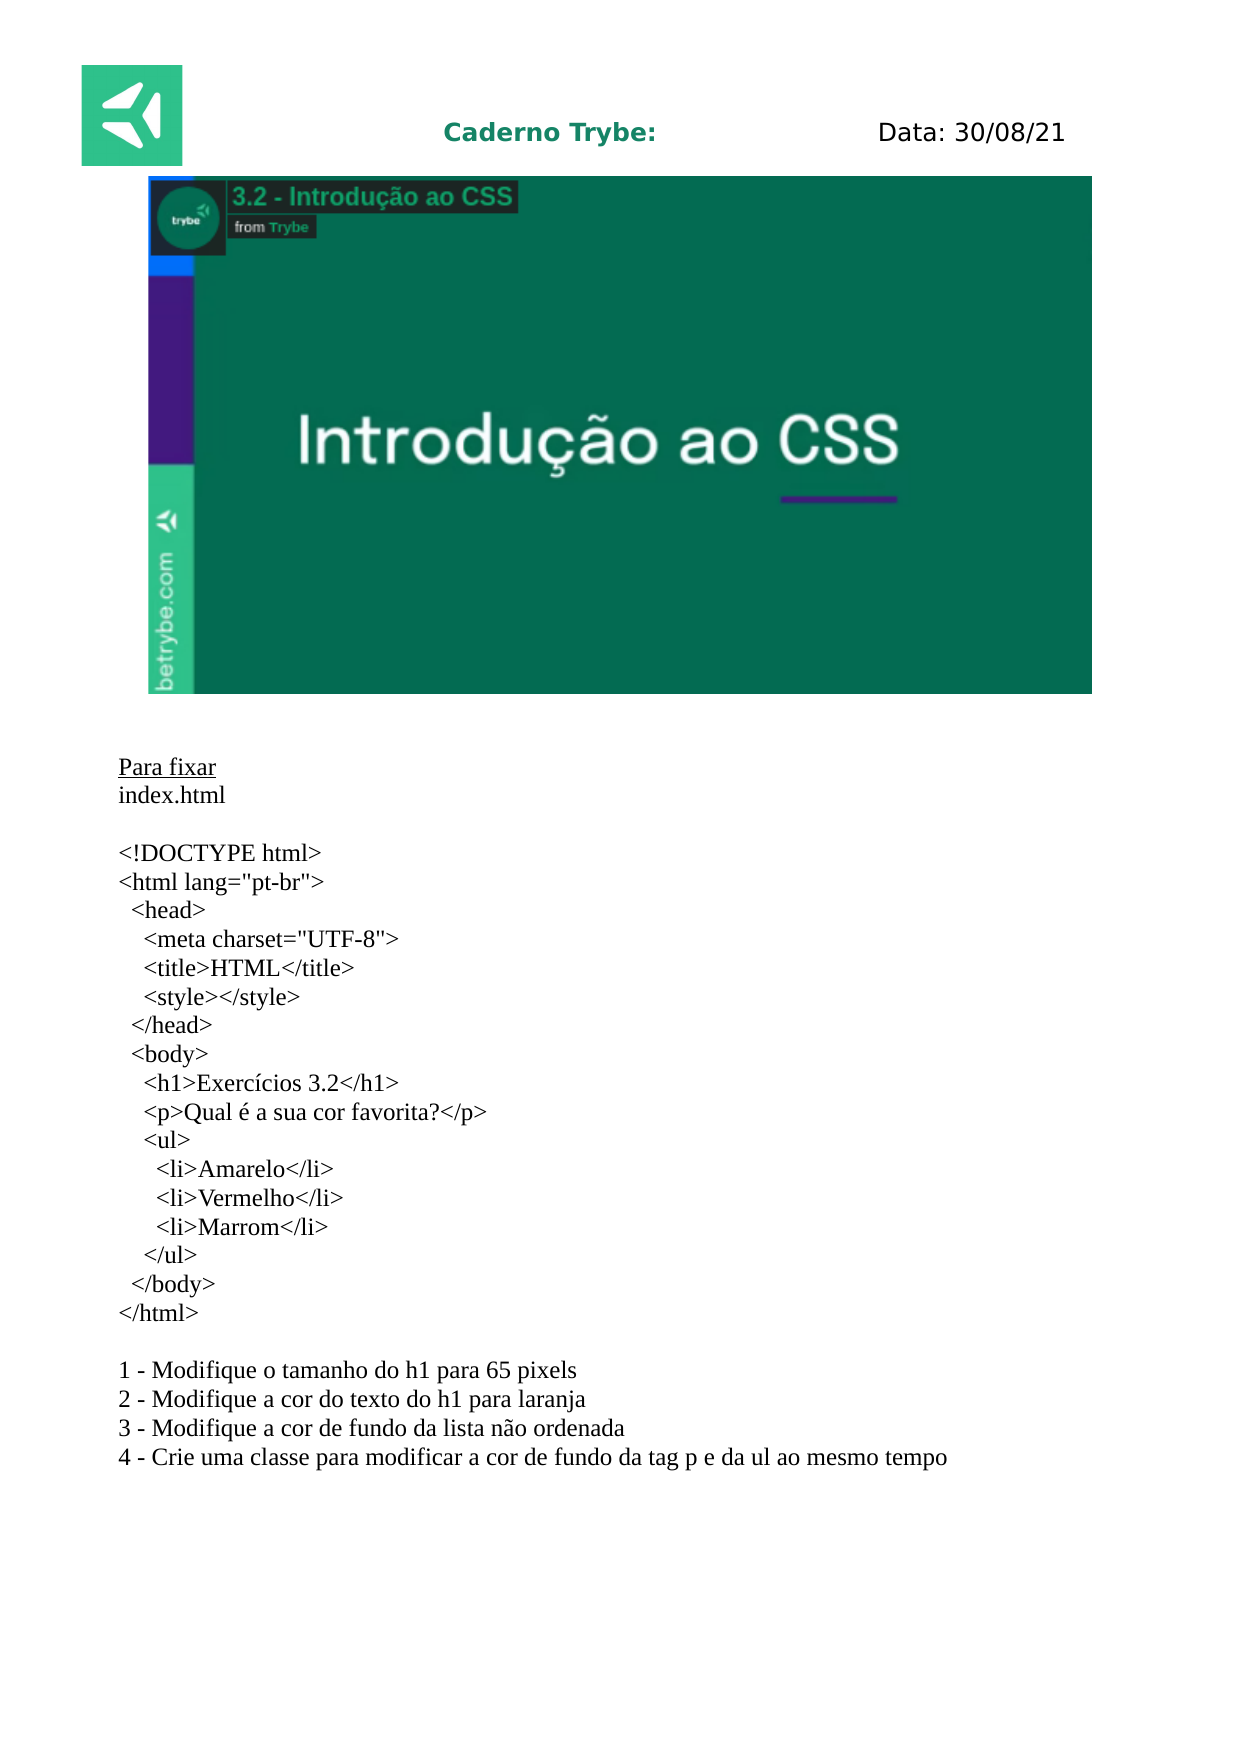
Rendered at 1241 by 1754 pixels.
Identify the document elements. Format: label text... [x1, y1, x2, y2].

text 3 - Modifique a cor de fundo da lista não ordenada [118, 1413, 1122, 1442]
picture [148, 176, 1092, 694]
text </ul> [118, 1240, 1122, 1269]
text </body> [118, 1269, 1122, 1298]
text <li>Marrom</li> [118, 1212, 1122, 1240]
text <h1>Exercícios 3.2</h1> [118, 1068, 1122, 1097]
text 2 - Modifique a cor do texto do h1 para laranja [118, 1384, 1122, 1413]
text <html lang="pt-br"> [118, 867, 1122, 895]
text <style></style> [118, 982, 1122, 1010]
text Para fixar [118, 752, 1122, 780]
text <title>HTML</title> [118, 953, 1122, 982]
text <p>Qual é a sua cor favorita?</p> [118, 1097, 1122, 1125]
text 1 - Modifique o tamanho do h1 para 65 pixels [118, 1355, 1122, 1384]
text <li>Vermelho</li> [118, 1183, 1122, 1212]
text <li>Amarelo</li> [118, 1154, 1122, 1183]
text <head> [118, 895, 1122, 924]
picture [81, 65, 183, 166]
text <body> [118, 1039, 1122, 1068]
text <ul> [118, 1125, 1122, 1154]
text index.html [118, 780, 1122, 809]
text <!DOCTYPE html> [118, 838, 1122, 867]
text 4 - Crie uma classe para modificar a cor de fundo da tag p e da ul ao mesmo tempo [118, 1442, 1122, 1470]
text </html> [118, 1298, 1122, 1327]
text <meta charset="UTF-8"> [118, 924, 1122, 953]
text </head> [118, 1010, 1122, 1039]
